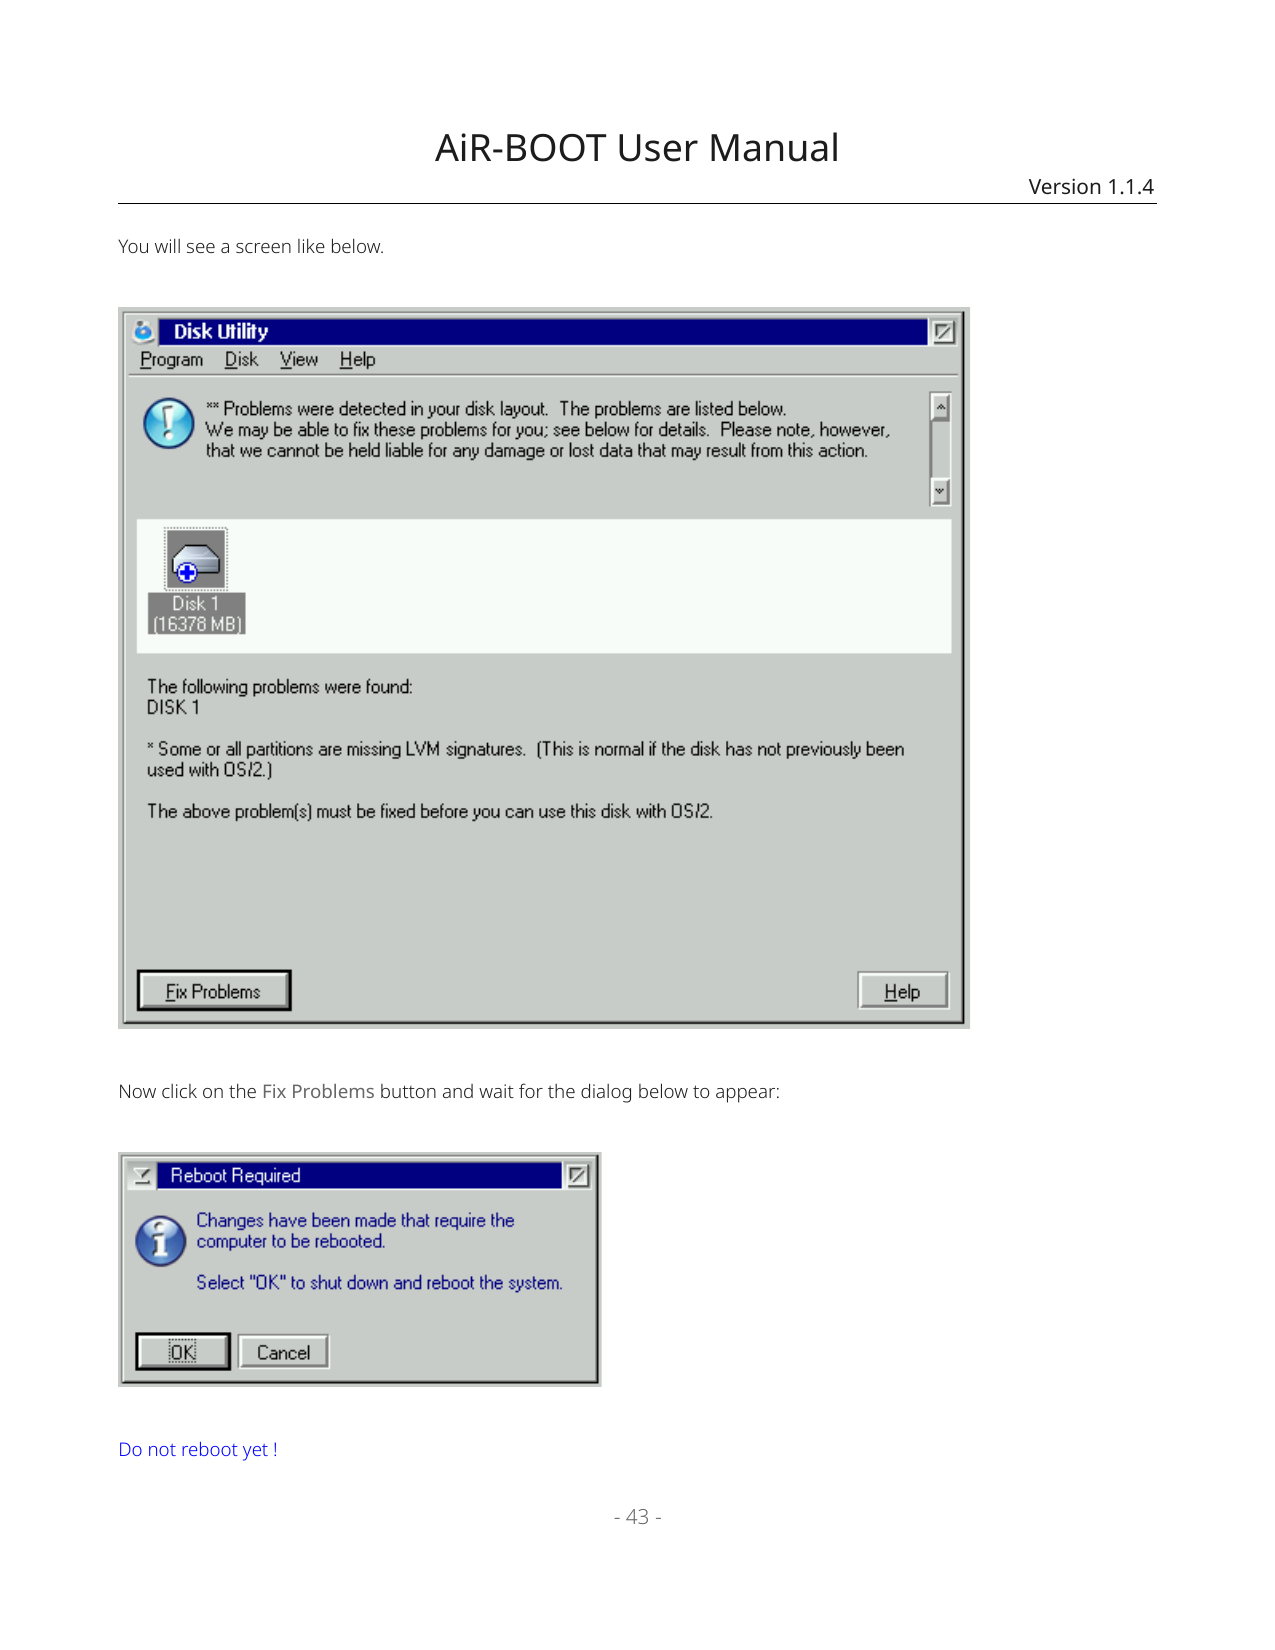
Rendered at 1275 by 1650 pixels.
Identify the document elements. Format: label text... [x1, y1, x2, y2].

text Do not reboot yet ! [118, 1436, 1157, 1462]
text You will see a screen like below. [118, 233, 1157, 258]
picture [118, 307, 971, 1029]
text Now click on the Fix Problems button and wait for the dialog below to appear: [118, 1078, 1157, 1103]
picture [118, 1152, 602, 1387]
